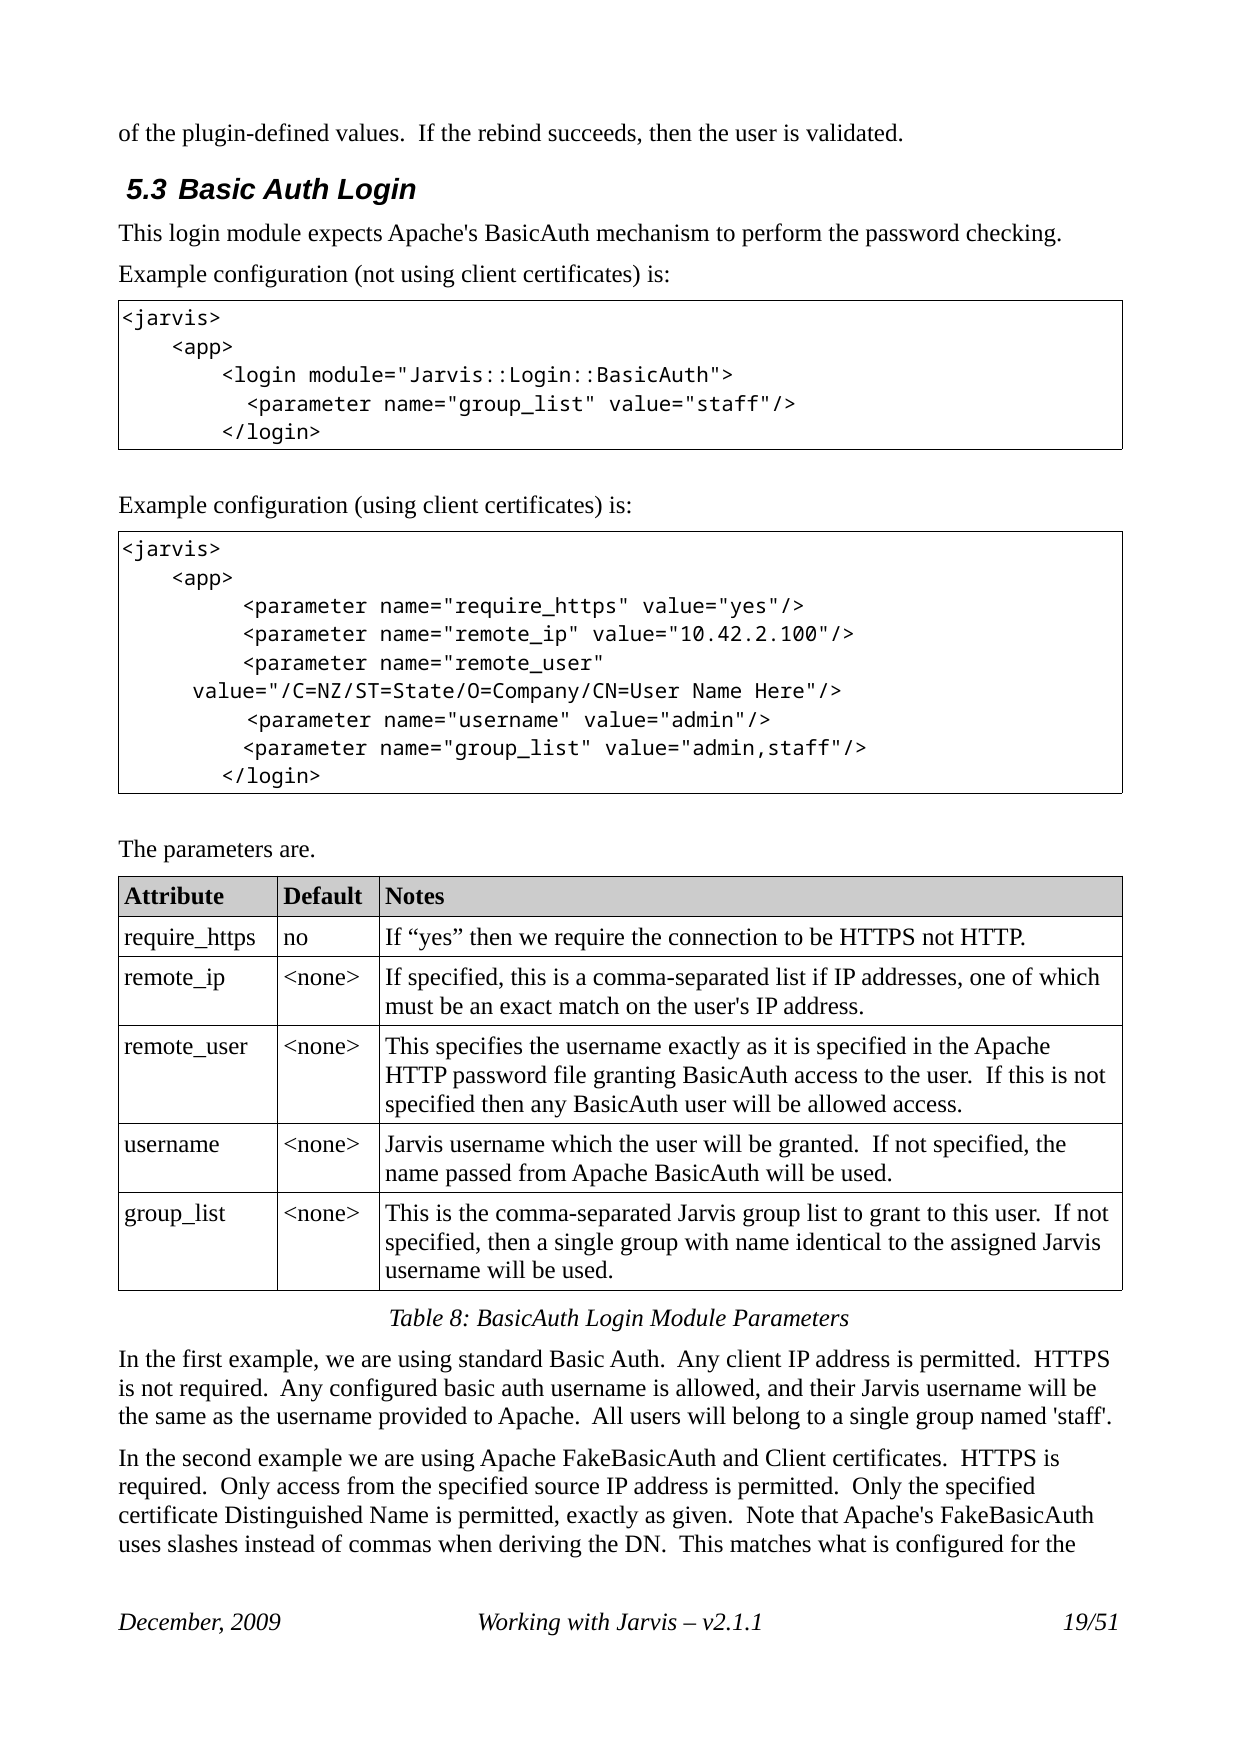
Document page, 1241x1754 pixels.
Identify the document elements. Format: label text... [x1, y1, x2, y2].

text <parameter name="group_list" value="admin,staff"/> [119, 730, 1122, 759]
text <app> [119, 559, 1122, 588]
table_cell <none> [278, 1026, 379, 1123]
text In the first example, we are using standard Basic Auth. Any client IP address is permitted. HTTPS is not required. Any configured basic auth username is allowed, and their Jarvis username will be the same as the username provided to Apache. All users will belong to a single group named 'staff'. [118, 1344, 1122, 1430]
text <jarvis> [119, 301, 1122, 329]
table_header Attribute [119, 877, 277, 916]
text of the plugin-defined values. If the rebind succeeds, then the user is validated. [118, 118, 1122, 147]
table_cell <none> [278, 1193, 379, 1290]
table_cell require_https [119, 917, 277, 956]
table_cell This specifies the username exactly as it is specified in the Apache HTTP password file granting BasicAuth access to the user. If this is not specified then any BasicAuth user will be allowed access. [380, 1026, 1122, 1123]
text <parameter name="username" value="admin"/> [119, 702, 1122, 730]
text </login> [119, 414, 1122, 449]
table_cell This is the comma-separated Jarvis group list to grant to this user. If not specified, then a single group with name identical to the assigned Jarvis username will be used. [380, 1193, 1122, 1290]
text <parameter name="remote_ip" value="10.42.2.100"/> [119, 616, 1122, 645]
text Table 8: BasicAuth Login Module Parameters [118, 1303, 1122, 1331]
text <parameter name="group_list" value="staff"/> [119, 386, 1122, 414]
text In the second example we are using Apache FakeBasicAuth and Client certificates. HTTPS is required. Only access from the specified source IP address is permitted. Only the specified certificate Distinguished Name is permitted, exactly as given. Note that Apache's FakeBasicAuth uses slashes instead of commas when deriving the DN. This matches what is configured for the [118, 1443, 1122, 1558]
table_cell remote_user [119, 1026, 277, 1123]
table_cell remote_ip [119, 957, 277, 1025]
text Example configuration (using client certificates) is: [118, 490, 1122, 519]
table_cell no [278, 917, 379, 956]
text The parameters are. [118, 834, 1122, 863]
text <parameter name="remote_user" [119, 645, 1122, 673]
table_cell <none> [278, 957, 379, 1025]
table_cell group_list [119, 1193, 277, 1290]
subtitle Basic Auth Login [118, 172, 1122, 205]
table_header Default [278, 877, 379, 916]
text <parameter name="require_https" value="yes"/> [119, 588, 1122, 616]
table_cell <none> [278, 1124, 379, 1192]
table_cell If specified, this is a comma-separated list if IP addresses, one of which must be an exact match on the user's IP address. [380, 957, 1122, 1025]
text This login module expects Apache's BasicAuth mechanism to perform the password checking. [118, 218, 1122, 247]
text <login module="Jarvis::Login::BasicAuth"> [119, 357, 1122, 386]
table_cell username [119, 1124, 277, 1192]
text <jarvis> [119, 532, 1122, 559]
text Example configuration (not using client certificates) is: [118, 259, 1122, 288]
table_cell If “yes” then we require the connection to be HTTPS not HTTP. [380, 917, 1122, 956]
text value="/C=NZ/ST=State/O=Company/CN=User Name Here"/> [119, 673, 1122, 702]
table_cell Jarvis username which the user will be granted. If not specified, the name passed from Apache BasicAuth will be used. [380, 1124, 1122, 1192]
text </login> [119, 759, 1122, 793]
text <app> [119, 329, 1122, 357]
table_header Notes [380, 877, 1122, 916]
